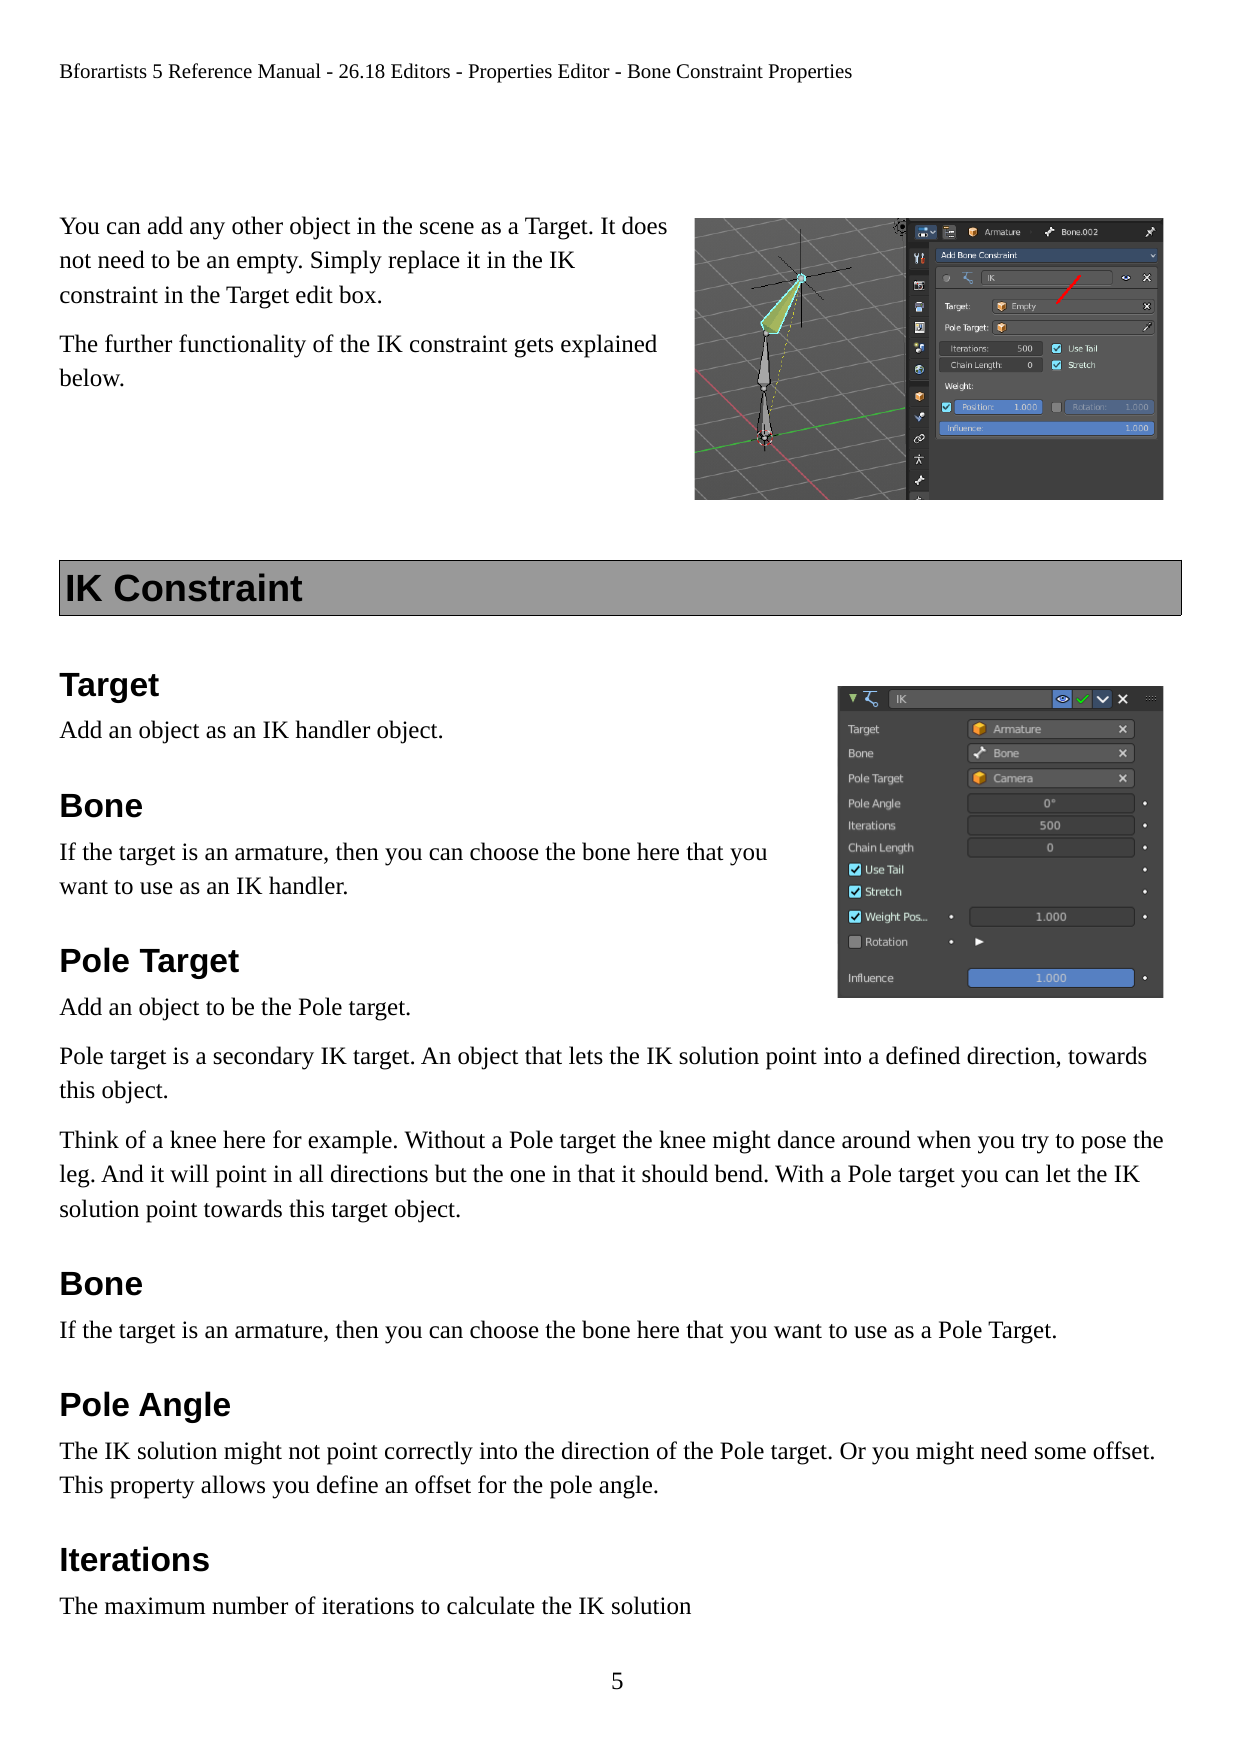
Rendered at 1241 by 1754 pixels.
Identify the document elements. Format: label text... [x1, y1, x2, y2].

text Pole target is a secondary IK target. An object that lets the IK solution point into a defined direction, towards this object. [59, 1041, 1181, 1104]
text Add an object as an IK handler object. [59, 716, 837, 744]
table_header IK Constraint [60, 561, 1181, 615]
text Think of a knee here for example. Without a Pole target the knee might dance around when you try to pose the leg. And it will point in all directions but the one in that it should bend. With a Pole target you can let the IK solution point towards this target object. [59, 1125, 1181, 1222]
subtitle Iterations [59, 1540, 1181, 1579]
picture [694, 218, 1164, 500]
subtitle Pole Target [59, 941, 837, 979]
subtitle Bone [59, 785, 837, 824]
subtitle Pole Angle [59, 1384, 1181, 1423]
text You can add any other object in the scene as a Target. It does not need to be an empty. Simply replace it in the IK constraint in the Target edit box. [59, 211, 1181, 308]
text The IK solution might not point correctly into the direction of the Pole target. Or you might need some offset. This property allows you define an offset for the pole angle. [59, 1436, 1181, 1499]
subtitle Bone [59, 1263, 1181, 1302]
picture [837, 686, 1164, 998]
text The further functionality of the IK constraint gets explained below. [59, 329, 694, 392]
text The maximum number of iterations to calculate the IK solution [59, 1591, 1181, 1620]
text If the target is an armature, then you can choose the bone here that you want to use as an IK handler. [59, 837, 837, 900]
text Add an object to be the Pole target. [59, 992, 1181, 1021]
subtitle [1164, 785, 1181, 824]
subtitle Target [59, 664, 1181, 703]
text If the target is an armature, then you can choose the bone here that you want to use as a Pole Target. [59, 1315, 1181, 1343]
subtitle [1164, 941, 1181, 979]
